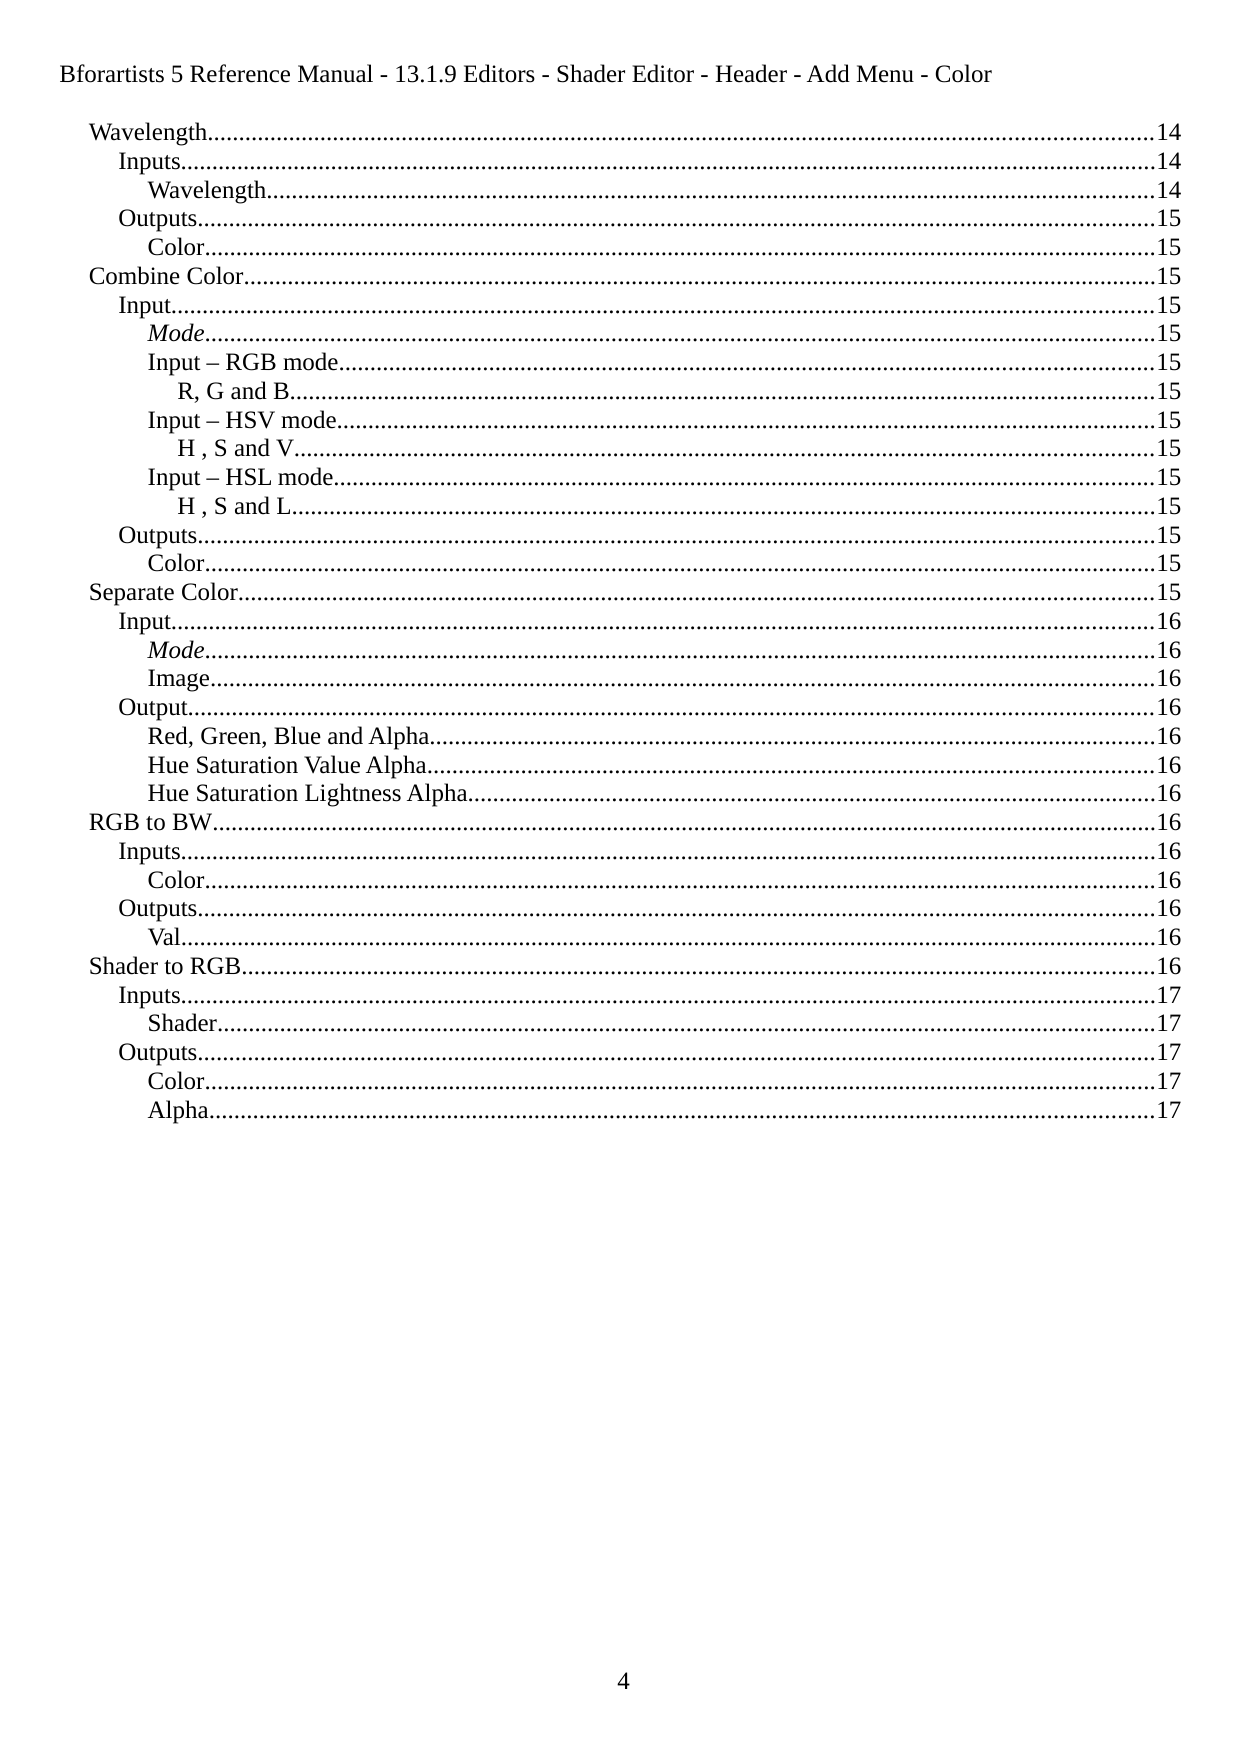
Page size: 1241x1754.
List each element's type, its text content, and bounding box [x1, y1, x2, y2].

text Outputs 15 [118, 520, 1181, 548]
text Hue Saturation Value Alpha 16 [147, 750, 1181, 778]
text Mode 16 [147, 635, 1181, 663]
text Outputs 17 [118, 1037, 1181, 1066]
text Combine Color 15 [88, 261, 1181, 290]
text R, G and B 15 [177, 376, 1181, 405]
text Input – HSL mode 15 [147, 462, 1181, 491]
text Color 15 [147, 232, 1181, 261]
text Color 15 [147, 548, 1181, 577]
text Shader 17 [147, 1008, 1181, 1037]
text Input 15 [118, 290, 1181, 318]
text Hue Saturation Lightness Alpha 16 [147, 778, 1181, 807]
text H , S and L 15 [177, 491, 1181, 520]
text Input – HSV mode 15 [147, 405, 1181, 433]
text Mode 15 [147, 318, 1181, 347]
text Outputs 15 [118, 203, 1181, 232]
text Separate Color 15 [88, 577, 1181, 606]
text Alpha 17 [147, 1095, 1181, 1123]
text Input – RGB mode 15 [147, 347, 1181, 376]
text Outputs 16 [118, 893, 1181, 922]
text Wavelength 14 [147, 175, 1181, 203]
text Red, Green, Blue and Alpha 16 [147, 721, 1181, 750]
text Inputs 17 [118, 980, 1181, 1008]
text RGB to BW 16 [88, 807, 1181, 836]
text Image 16 [147, 663, 1181, 692]
text Color 16 [147, 865, 1181, 893]
text Wavelength 14 [88, 117, 1181, 146]
text Shader to RGB 16 [88, 951, 1181, 980]
text Input 16 [118, 606, 1181, 635]
text Inputs 14 [118, 146, 1181, 175]
text H , S and V 15 [177, 433, 1181, 462]
text Inputs 16 [118, 836, 1181, 865]
text Output 16 [118, 692, 1181, 721]
text Val 16 [147, 922, 1181, 951]
text Color 17 [147, 1066, 1181, 1095]
